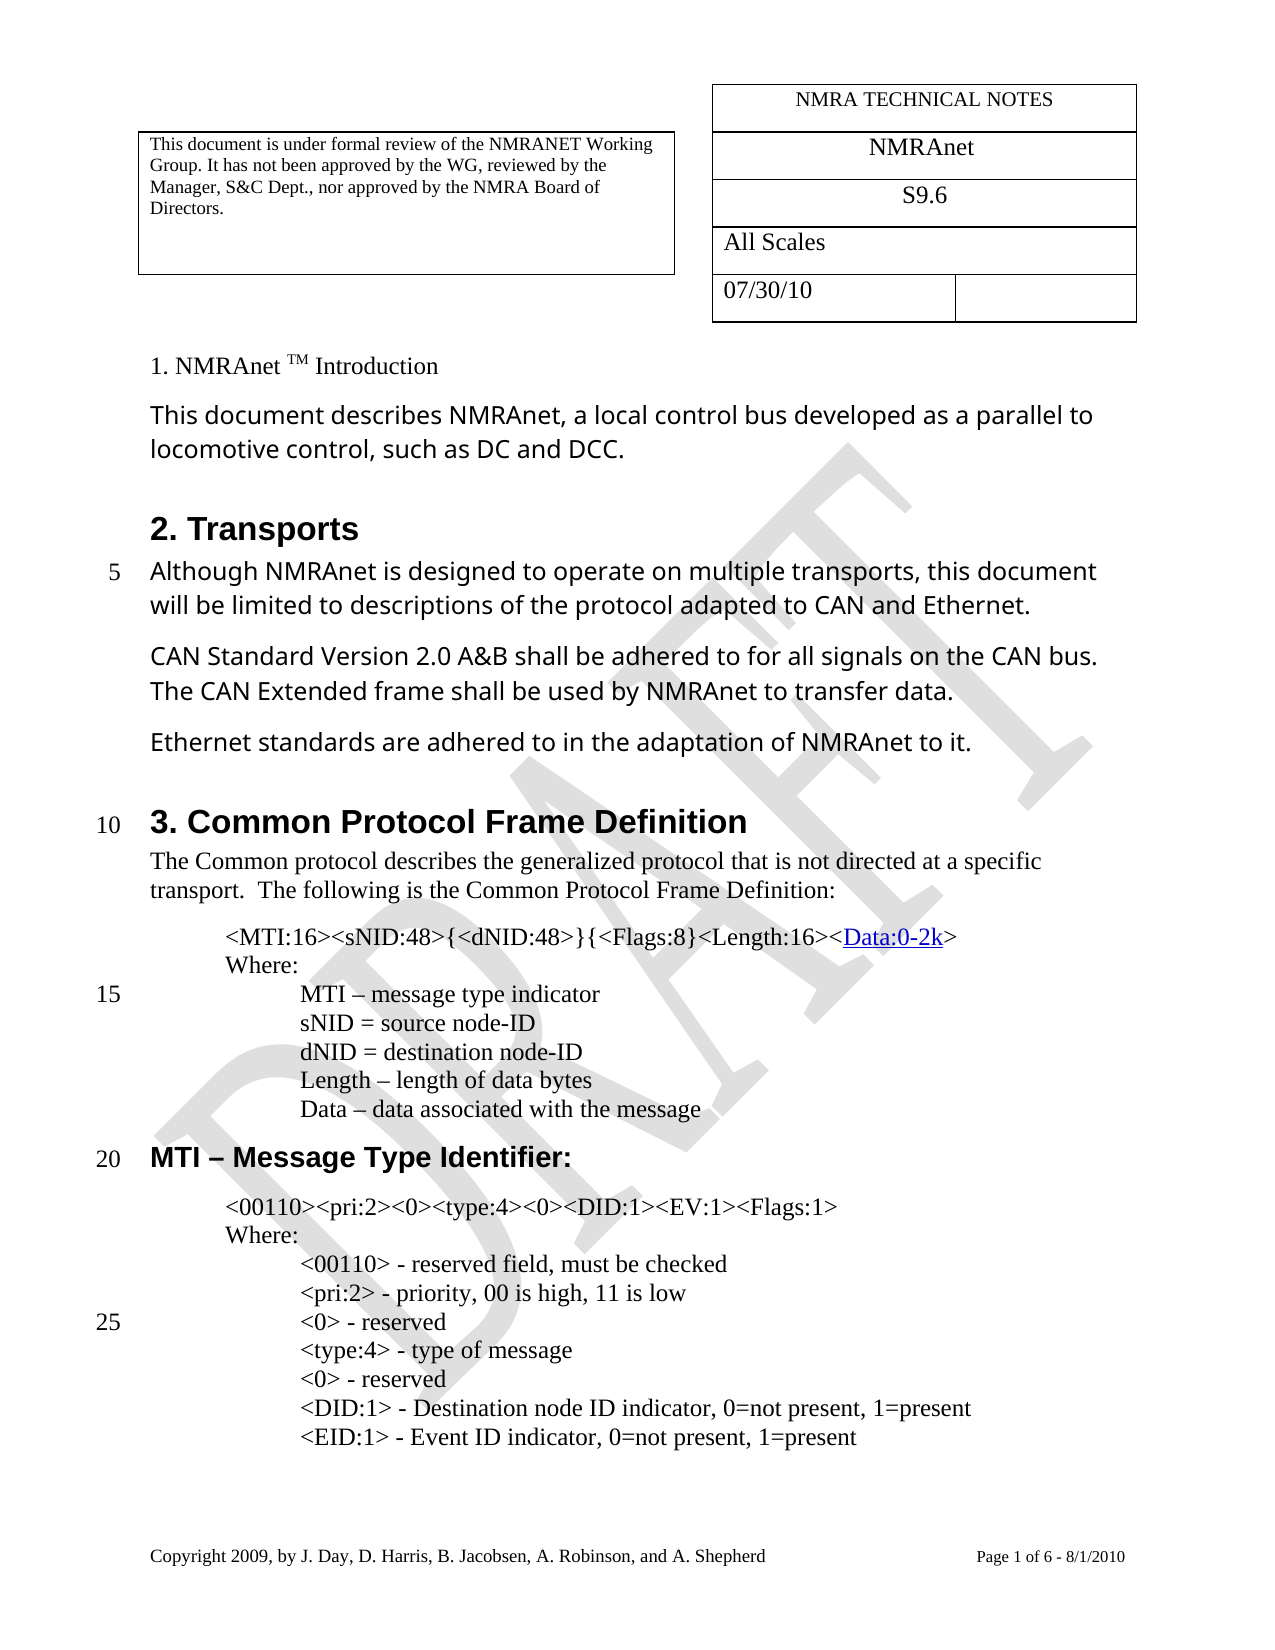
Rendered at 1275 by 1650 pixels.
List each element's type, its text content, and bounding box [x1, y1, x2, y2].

subtitle 2. Transports [150, 508, 780, 547]
subtitle 3. Common Protocol Frame Definition [150, 802, 553, 840]
subtitle MTI – Message Type Identifier: [150, 1141, 226, 1174]
text The Common protocol describes the generalized protocol that is not directed at a specific transport. The following is the Common Protocol Frame Definition: [150, 846, 597, 904]
text <MTI:16><sNID:48>{<dNID:48>}{<Flags:8}<Length:16><Data:0-2k> Where: MTI – message type indicator sNID = source node-ID dNID = destination node-ID Length – length of data bytes Data – data associated with the message [474, 922, 1125, 1123]
text Ethernet standards are adhered to in the adaptation of NMRAnet to it. [727, 725, 816, 759]
text Although NMRAnet is designed to operate on multiple transports, this document will be limited to descriptions of the protocol adapted to CAN and Ethernet. [150, 553, 735, 621]
subtitle [815, 508, 1125, 547]
text Although NMRAnet is designed to operate on multiple transports, this document will be limited to descriptions of the protocol adapted to CAN and Ethernet. [759, 553, 881, 621]
subtitle 3. Common Protocol Frame Definition [548, 804, 600, 840]
text The Common protocol describes the generalized protocol that is not directed at a specific transport. The following is the Common Protocol Frame Definition: [848, 846, 1125, 904]
text Although NMRAnet is designed to operate on multiple transports, this document will be limited to descriptions of the protocol adapted to CAN and Ethernet. [856, 553, 1125, 621]
text The Common protocol describes the generalized protocol that is not directed at a specific transport. The following is the Common Protocol Frame Definition: [577, 846, 693, 904]
text CAN Standard Version 2.0 A&B shall be adhered to for all signals on the CAN bus. The CAN Extended frame shall be used by NMRAnet to transfer data. [665, 639, 967, 707]
text CAN Standard Version 2.0 A&B shall be adhered to for all signals on the CAN bus. The CAN Extended frame shall be used by NMRAnet to transfer data. [150, 639, 666, 707]
subtitle [780, 533, 807, 547]
text Ethernet standards are adhered to in the adaptation of NMRAnet to it. [830, 725, 1019, 759]
text This document describes NMRAnet, a local control bus developed as a parallel to locomotive control, such as DC and DCC. [150, 398, 1125, 466]
text <MTI:16><sNID:48>{<dNID:48>}{<Flags:8}<Length:16><Data:0-2k> Where: MTI – message type indicator sNID = source node-ID dNID = destination node-ID Length – length of data bytes Data – data associated with the message [503, 1072, 626, 1123]
text <MTI:16><sNID:48>{<dNID:48>}{<Flags:8}<Length:16><Data:0-2k> Where: MTI – message type indicator sNID = source node-ID dNID = destination node-ID Length – length of data bytes Data – data associated with the message [212, 1078, 373, 1123]
text The Common protocol describes the generalized protocol that is not directed at a specific transport. The following is the Common Protocol Frame Definition: [664, 846, 863, 904]
text <MTI:16><sNID:48>{<dNID:48>}{<Flags:8}<Length:16><Data:0-2k> Where: MTI – message type indicator sNID = source node-ID dNID = destination node-ID Length – length of data bytes Data – data associated with the message [367, 928, 515, 1077]
text <00110><pri:2><0><type:4><0><DID:1><EV:1><Flags:1> Where: <00110> - reserved field, must be checked <pri:2> - priority, 00 is high, 11 is low <0> - reserved <type:4> - type of message <0> - reserved <DID:1> - Destination node ID indicator, 0=not present, 1=present <EID:1> - Event ID indicator, 0=not present, 1=present [150, 1192, 1125, 1451]
text <MTI:16><sNID:48>{<dNID:48>}{<Flags:8}<Length:16><Data:0-2k> Where: MTI – message type indicator sNID = source node-ID dNID = destination node-ID Length – length of data bytes Data – data associated with the message [150, 922, 485, 1123]
subtitle MTI – Message Type Identifier: [440, 1141, 536, 1174]
subtitle MTI – Message Type Identifier: [237, 1141, 426, 1174]
text Ethernet standards are adhered to in the adaptation of NMRAnet to it. [1028, 725, 1125, 759]
text CAN Standard Version 2.0 A&B shall be adhered to for all signals on the CAN bus. The CAN Extended frame shall be used by NMRAnet to transfer data. [942, 639, 1125, 707]
subtitle 3. Common Protocol Frame Definition [804, 802, 1125, 840]
subtitle MTI – Message Type Identifier: [547, 1141, 1125, 1174]
text Ethernet standards are adhered to in the adaptation of NMRAnet to it. [150, 725, 718, 759]
text 1. NMRAnet TM Introduction [150, 351, 1125, 380]
text Although NMRAnet is designed to operate on multiple transports, this document will be limited to descriptions of the protocol adapted to CAN and Ethernet. [717, 568, 778, 621]
subtitle 3. Common Protocol Frame Definition [599, 802, 799, 840]
